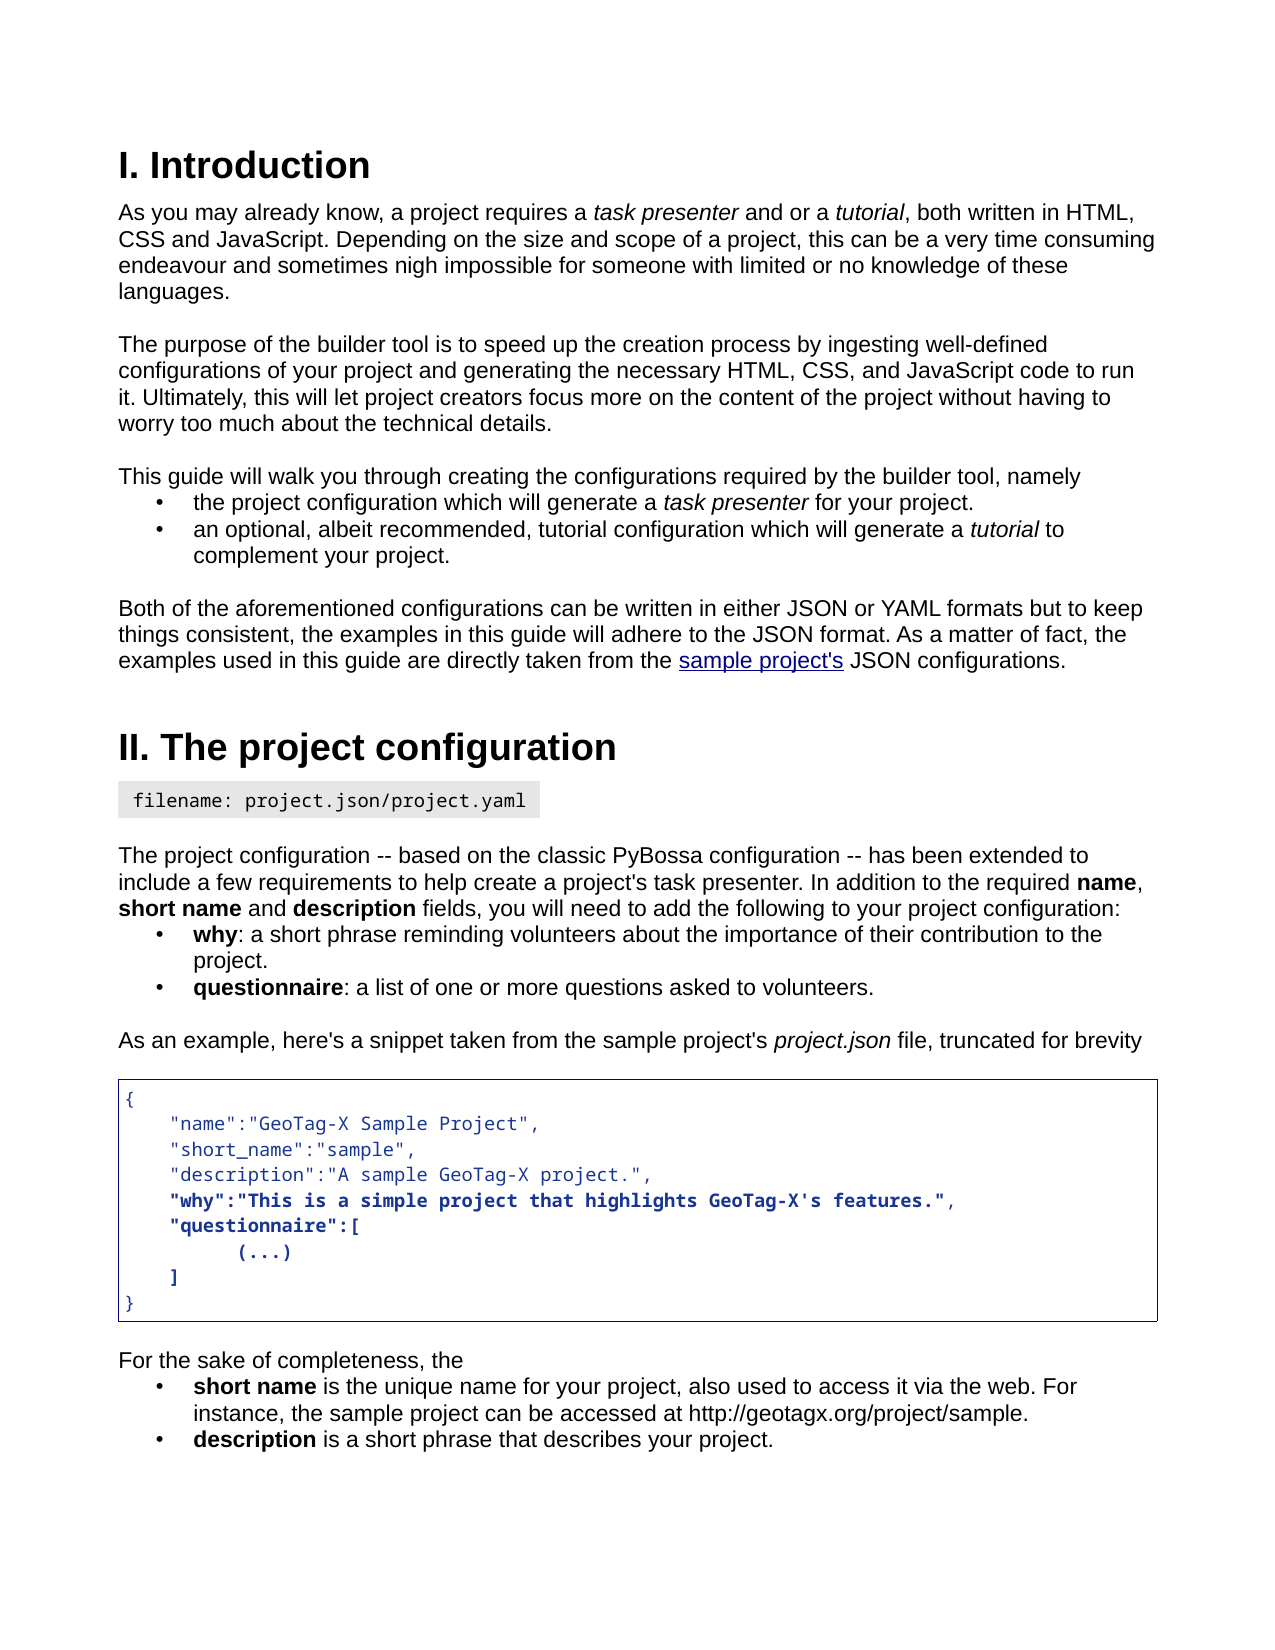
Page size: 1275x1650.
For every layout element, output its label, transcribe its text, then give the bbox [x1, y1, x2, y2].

list why: a short phrase reminding volunteers about the importance of their contribution to the project. [156, 921, 1157, 974]
subtitle I. Introduction [118, 143, 1157, 187]
text Both of the aforementioned configurations can be written in either JSON or YAML formats but to keep things consistent, the examples in this guide will adhere to the JSON format. As a matter of fact, the examples used in this guide are directly taken from the sample project's JSON configurations. [118, 594, 1157, 674]
subtitle II. The project configuration [118, 725, 1157, 769]
table_header { "name":"GeoTag-X Sample Project", "short_name":"sample", "description":"A sample GeoTag-X project.", "why":"This is a simple project that highlights GeoTag-X's features.", "questionnaire":[ (...) ] } [119, 1080, 1157, 1321]
list the project configuration which will generate a task presenter for your project. [156, 489, 1157, 516]
text For the sake of completeness, the [118, 1347, 1157, 1373]
text As you may already know, a project requires a task presenter and or a tutorial, both written in HTML, CSS and JavaScript. Depending on the size and scope of a project, this can be a very time consuming endeavour and sometimes nigh impossible for someone with limited or no knowledge of these languages. [118, 199, 1157, 305]
text The project configuration -- based on the classic PyBossa configuration -- has been extended to include a few requirements to help create a project's task presenter. In addition to the required name, short name and description fields, you will need to add the following to your project configuration: [118, 842, 1157, 921]
text As an example, here's a snippet taken from the sample project's project.json file, truncated for brevity [118, 1027, 1157, 1053]
list short name is the unique name for your project, also used to access it via the web. For instance, the sample project can be accessed at http://geotagx.org/project/sample. [156, 1373, 1157, 1426]
list questionnaire: a list of one or more questions asked to volunteers. [156, 974, 1157, 1000]
text The purpose of the builder tool is to speed up the creation process by ingesting well-defined configurations of your project and generating the necessary HTML, CSS, and JavaScript code to run it. Ultimately, this will let project creators focus more on the content of the project without having to worry too much about the technical details. [118, 331, 1157, 436]
list an optional, albeit recommended, tutorial configuration which will generate a tutorial to complement your project. [156, 516, 1157, 568]
table_header filename: project.json/project.yaml [118, 781, 540, 818]
text This guide will walk you through creating the configurations required by the builder tool, namely [118, 463, 1157, 489]
list description is a short phrase that describes your project. [156, 1426, 1157, 1452]
